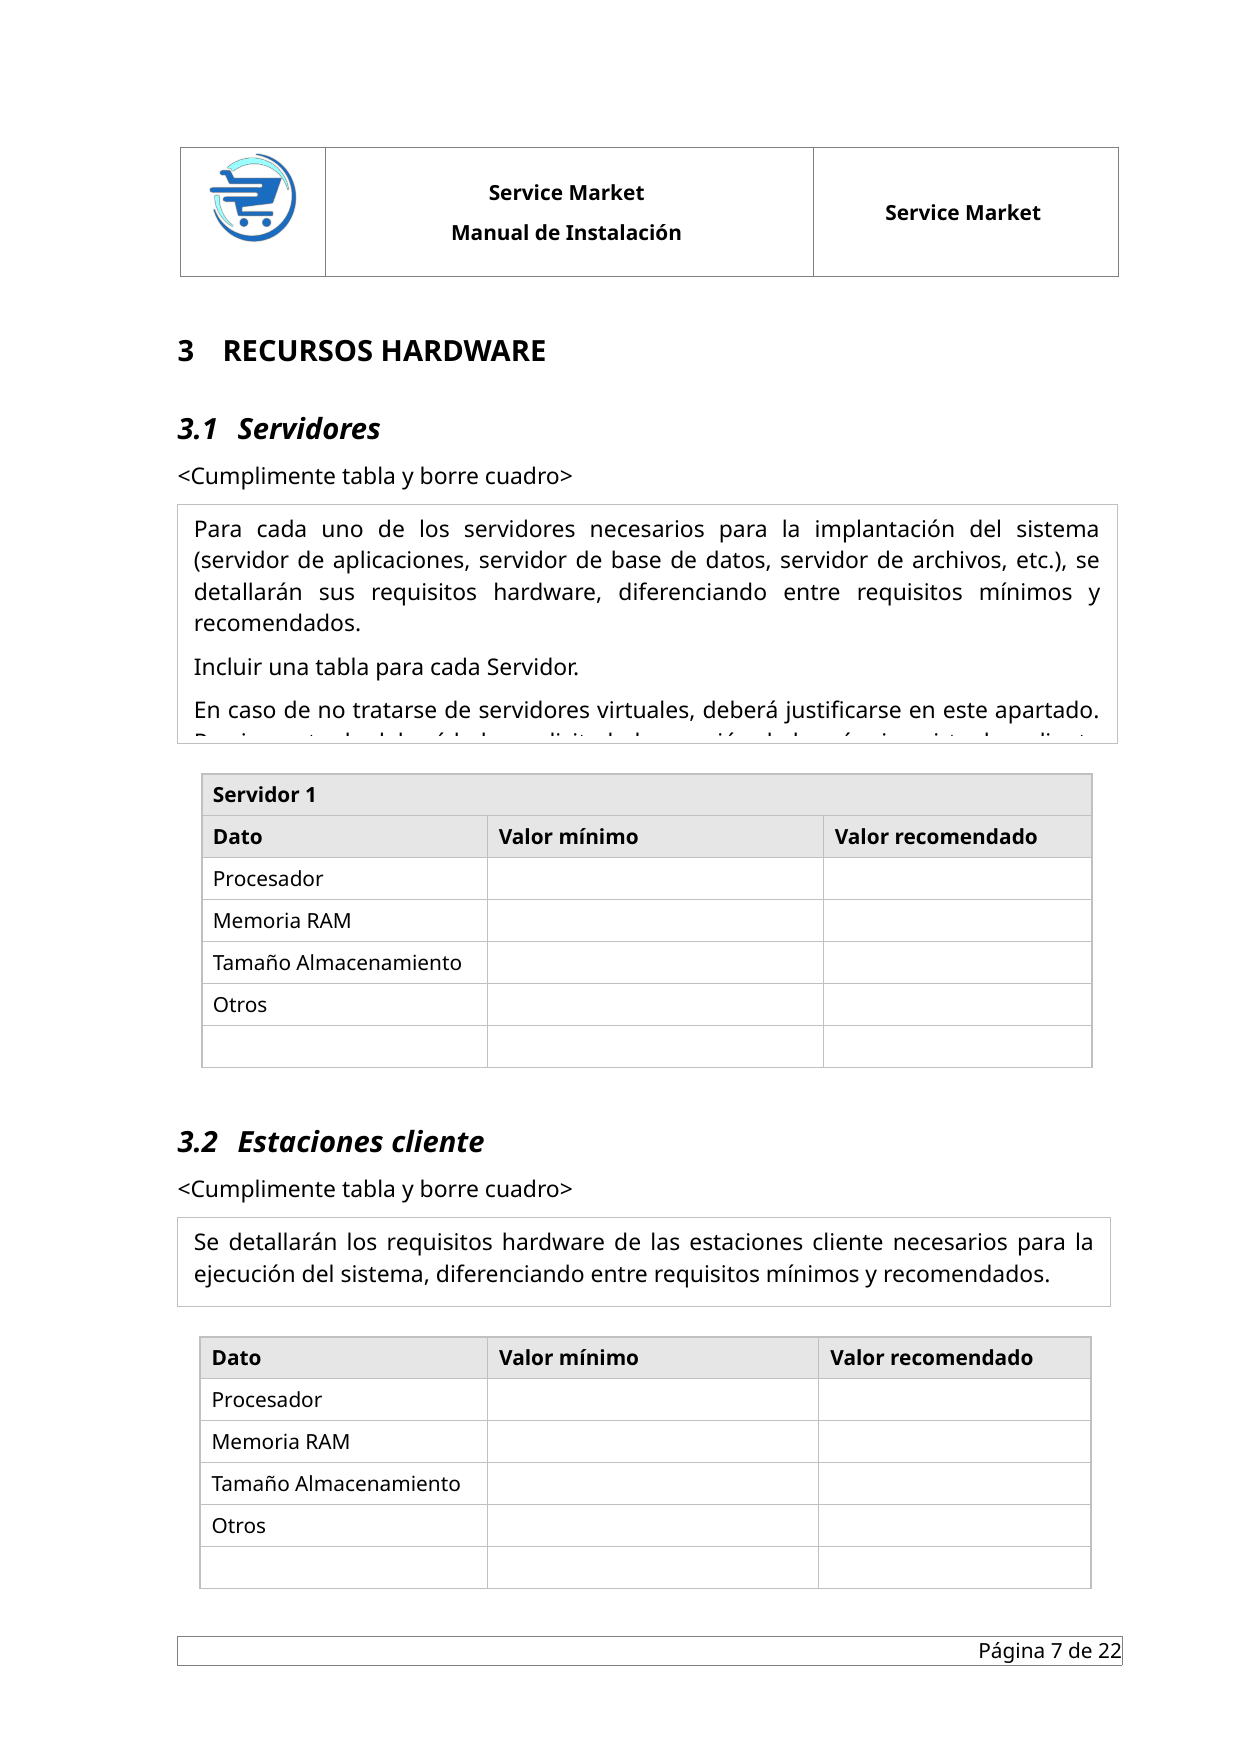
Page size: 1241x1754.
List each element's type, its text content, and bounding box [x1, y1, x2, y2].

table_cell [819, 1379, 1090, 1420]
table_cell Procesador [203, 858, 487, 899]
text <Cumplimente tabla y borre cuadro> [177, 460, 1122, 491]
table_cell [201, 1547, 487, 1588]
table_cell [488, 1379, 818, 1420]
table_cell Procesador [201, 1379, 487, 1420]
text En caso de no tratarse de servidores virtuales, deberá justificarse en este apartado. Previamente de deberá haber solicitado la creación de la máquina virtual mediante la plantilla correspondiente. [194, 694, 1101, 735]
table_cell [824, 858, 1091, 899]
table_header Dato [201, 1338, 487, 1378]
table_cell [819, 1547, 1090, 1588]
subtitle Servidores [177, 408, 1122, 448]
table_cell Otros [203, 984, 487, 1025]
table_cell [824, 900, 1091, 941]
table_cell Valor mínimo [488, 816, 823, 857]
table_cell [488, 1463, 818, 1504]
table_cell Tamaño Almacenamiento [201, 1463, 487, 1504]
table_cell [488, 900, 823, 941]
table_cell [488, 942, 823, 983]
table_cell Memoria RAM [203, 900, 487, 941]
subtitle Estaciones cliente [177, 1121, 1122, 1161]
table_cell [824, 1026, 1091, 1067]
table_cell [824, 942, 1091, 983]
table_cell [824, 984, 1091, 1025]
table_cell Dato [203, 816, 487, 857]
table_cell Tamaño Almacenamiento [203, 942, 487, 983]
text Se detallarán los requisitos hardware de las estaciones cliente necesarios para la ejecución del sistema, diferenciando entre requisitos mínimos y recomendados. [194, 1226, 1095, 1289]
text Para cada uno de los servidores necesarios para la implantación del sistema (servidor de aplicaciones, servidor de base de datos, servidor de archivos, etc.), se detallarán sus requisitos hardware, diferenciando entre requisitos mínimos y recomendados. [194, 513, 1101, 638]
table_cell [488, 1026, 823, 1067]
table_cell [488, 1547, 818, 1588]
table_cell Memoria RAM [201, 1421, 487, 1462]
table_header Valor mínimo [488, 1338, 818, 1378]
table_cell [488, 984, 823, 1025]
table_cell [819, 1463, 1090, 1504]
table_cell [488, 858, 823, 899]
table_cell [488, 1505, 818, 1546]
table_header Valor recomendado [819, 1338, 1090, 1378]
table_header Servidor 1 [203, 775, 1091, 815]
table_cell Valor recomendado [824, 816, 1091, 857]
table_cell [819, 1421, 1090, 1462]
text <Cumplimente tabla y borre cuadro> [177, 1173, 1122, 1205]
table_cell [203, 1026, 487, 1067]
subtitle RECURSOS HARDWARE [177, 331, 1122, 370]
table_cell Otros [201, 1505, 487, 1546]
table_cell [819, 1505, 1090, 1546]
table_cell [488, 1421, 818, 1462]
text Incluir una tabla para cada Servidor. [194, 650, 1101, 682]
